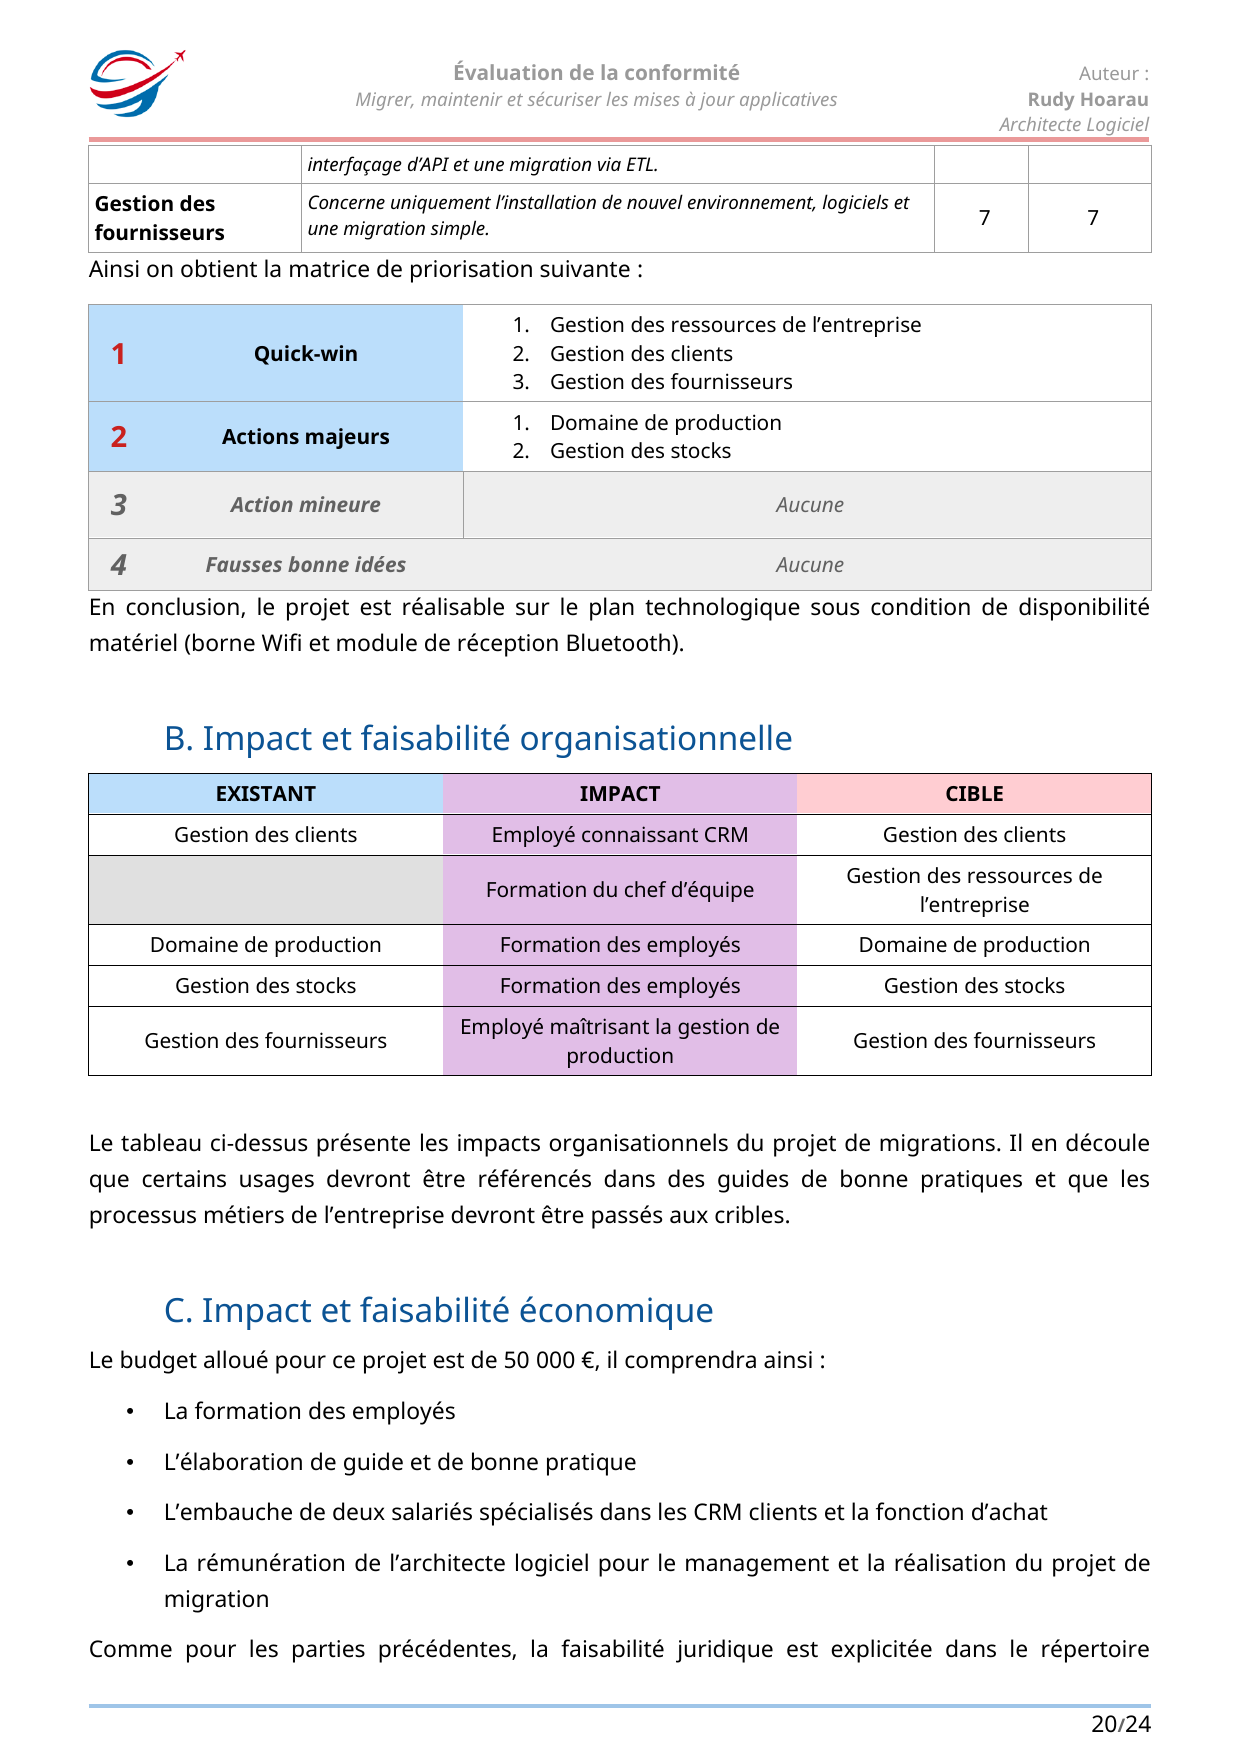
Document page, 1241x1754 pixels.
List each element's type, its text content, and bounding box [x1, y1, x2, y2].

table_cell Aucune [463, 539, 1151, 590]
table_cell Domaine de production Gestion des stocks [463, 402, 1151, 471]
table_cell Gestion des fournisseurs [89, 184, 301, 252]
table_cell Gestion des fournisseurs [797, 1007, 1151, 1075]
table_cell [935, 146, 1028, 182]
table_cell Employé connaissant CRM [443, 815, 797, 854]
text En conclusion, le projet est réalisable sur le plan technologique sous condition de disponibilité matériel (borne Wifi et module de réception Bluetooth). [88, 591, 1152, 658]
text Le tableau ci-dessus présente les impacts organisationnels du projet de migrations. Il en découle que certains usages devront être référencés dans des guides de bonne pratiques et que les processus métiers de l’entreprise devront être passés aux cribles. [88, 1127, 1152, 1230]
table_cell 4 [89, 539, 143, 590]
list La rémunération de l’architecte logiciel pour le management et la réalisation du projet de migration [126, 1547, 1152, 1614]
table_cell Fausses bonne idées [143, 539, 463, 590]
table_cell 2 [89, 402, 143, 471]
table_cell Gestion des stocks [797, 966, 1151, 1006]
text Le budget alloué pour ce projet est de 50 000 €, il comprendra ainsi : [88, 1344, 1152, 1376]
table_cell [1029, 146, 1151, 182]
table_header EXISTANT [89, 774, 443, 813]
table_cell 7 [1029, 184, 1151, 252]
table_cell Gestion des stocks [89, 966, 443, 1006]
picture [88, 46, 188, 123]
table_cell Employé maîtrisant la gestion de production [443, 1007, 797, 1075]
table_cell 3 [89, 472, 143, 537]
table_cell Actions majeurs [143, 402, 463, 471]
table_cell Gestion des ressources de l’entreprise [797, 856, 1151, 924]
text Ainsi on obtient la matrice de priorisation suivante : [88, 253, 1152, 284]
table_cell Gestion des clients [89, 815, 443, 854]
table_cell Formation des employés [443, 925, 797, 965]
table_cell Concerne uniquement l’installation de nouvel environnement, logiciels et une migration simple. [302, 184, 934, 252]
table_cell [89, 146, 301, 182]
table_header CIBLE [797, 774, 1151, 813]
table_header Gestion des ressources de l’entreprise Gestion des clients Gestion des fournisseurs [463, 305, 1151, 401]
list La formation des employés [126, 1395, 1152, 1426]
table_cell Aucune [464, 472, 1151, 537]
table_header Quick-win [143, 305, 463, 401]
table_cell Domaine de production [797, 925, 1151, 965]
subtitle B. Impact et faisabilité organisationnelle [163, 715, 1152, 760]
table_cell Gestion des fournisseurs [89, 1007, 443, 1075]
text Comme pour les parties précédentes, la faisabilité juridique est explicitée dans le répertoire [88, 1633, 1152, 1664]
table_cell interfaçage d’API et une migration via ETL. [302, 146, 934, 182]
list L’embauche de deux salariés spécialisés dans les CRM clients et la fonction d’achat [126, 1496, 1152, 1527]
table_cell Gestion des clients [797, 815, 1151, 854]
table_cell 7 [935, 184, 1028, 252]
table_cell Domaine de production [89, 925, 443, 965]
subtitle C. Impact et faisabilité économique [163, 1287, 1152, 1332]
table_cell Formation des employés [443, 966, 797, 1006]
table_cell Formation du chef d’équipe [443, 856, 797, 924]
table_cell Action mineure [143, 472, 463, 537]
list L’élaboration de guide et de bonne pratique [126, 1446, 1152, 1477]
table_cell [89, 856, 443, 924]
table_header IMPACT [443, 774, 797, 813]
table_header 1 [89, 305, 143, 401]
